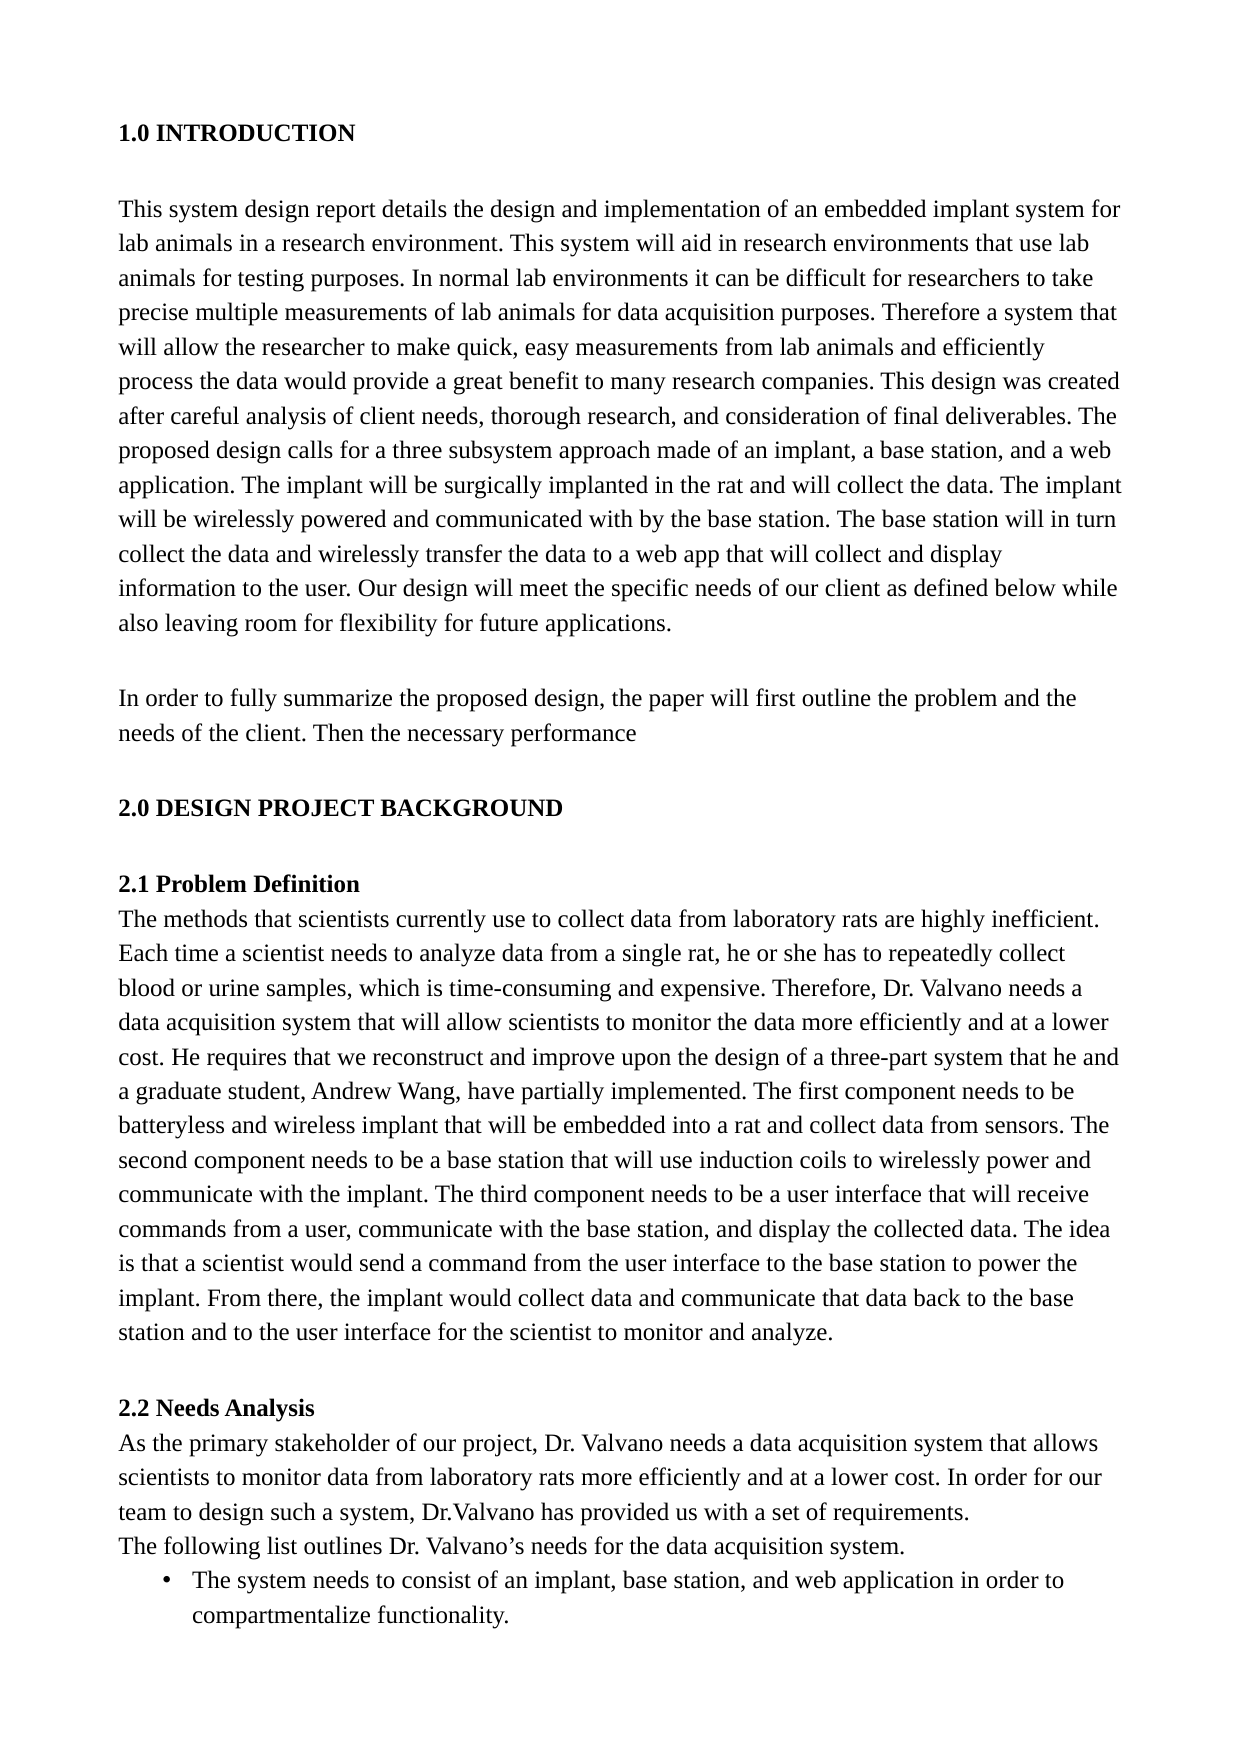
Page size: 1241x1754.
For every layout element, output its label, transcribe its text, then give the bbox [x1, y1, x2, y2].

text 2.1 Problem Definition [118, 869, 1122, 898]
text The following list outlines Dr. Valvano’s needs for the data acquisition system. [118, 1531, 1122, 1560]
text This system design report details the design and implementation of an embedded implant system for lab animals in a research environment. This system will aid in research environments that use lab animals for testing purposes. In normal lab environments it can be difficult for researchers to take precise multiple measurements of lab animals for data acquisition purposes. Therefore a system that will allow the researcher to make quick, easy measurements from lab animals and efficiently process the data would provide a great benefit to many research companies. This design was created after careful analysis of client needs, thorough research, and consideration of final deliverables. The proposed design calls for a three subsystem approach made of an implant, a base station, and a web application. The implant will be surgically implanted in the rat and will collect the data. The implant will be wirelessly powered and communicated with by the base station. The base station will in turn collect the data and wirelessly transfer the data to a web app that will collect and display information to the user. Our design will meet the specific needs of our client as defined below while also leaving room for flexibility for future applications. [118, 194, 1122, 636]
text As the primary stakeholder of our project, Dr. Valvano needs a data acquisition system that allows scientists to monitor data from laboratory rats more efficiently and at a lower cost. In order for our team to design such a system, Dr.Valvano has provided us with a set of requirements. [118, 1428, 1122, 1525]
list The system needs to consist of an implant, base station, and web application in order to compartmentalize functionality. [162, 1566, 1122, 1629]
text The methods that scientists currently use to collect data from laboratory rats are highly inefficient. Each time a scientist needs to analyze data from a single rat, he or she has to repeatedly collect blood or urine samples, which is time-consuming and expensive. Therefore, Dr. Valvano needs a data acquisition system that will allow scientists to monitor the data more efficiently and at a lower cost. He requires that we reconstruct and improve upon the design of a three-part system that he and a graduate student, Andrew Wang, have partially implemented. The first component needs to be batteryless and wireless implant that will be embedded into a rat and collect data from sensors. The second component needs to be a base station that will use induction coils to wirelessly power and communicate with the implant. The third component needs to be a user interface that will receive commands from a user, communicate with the base station, and display the collected data. The idea is that a scientist would send a command from the user interface to the base station to power the implant. From there, the implant would collect data and communicate that data back to the base station and to the user interface for the scientist to monitor and analyze. [118, 904, 1122, 1346]
text In order to fully summarize the proposed design, the paper will first outline the problem and the needs of the client. Then the necessary performance [118, 683, 1122, 747]
text 2.2 Needs Analysis [118, 1393, 1122, 1422]
text 1.0 INTRODUCTION [118, 118, 1122, 147]
text 2.0 DESIGN PROJECT BACKGROUND [118, 793, 1122, 822]
